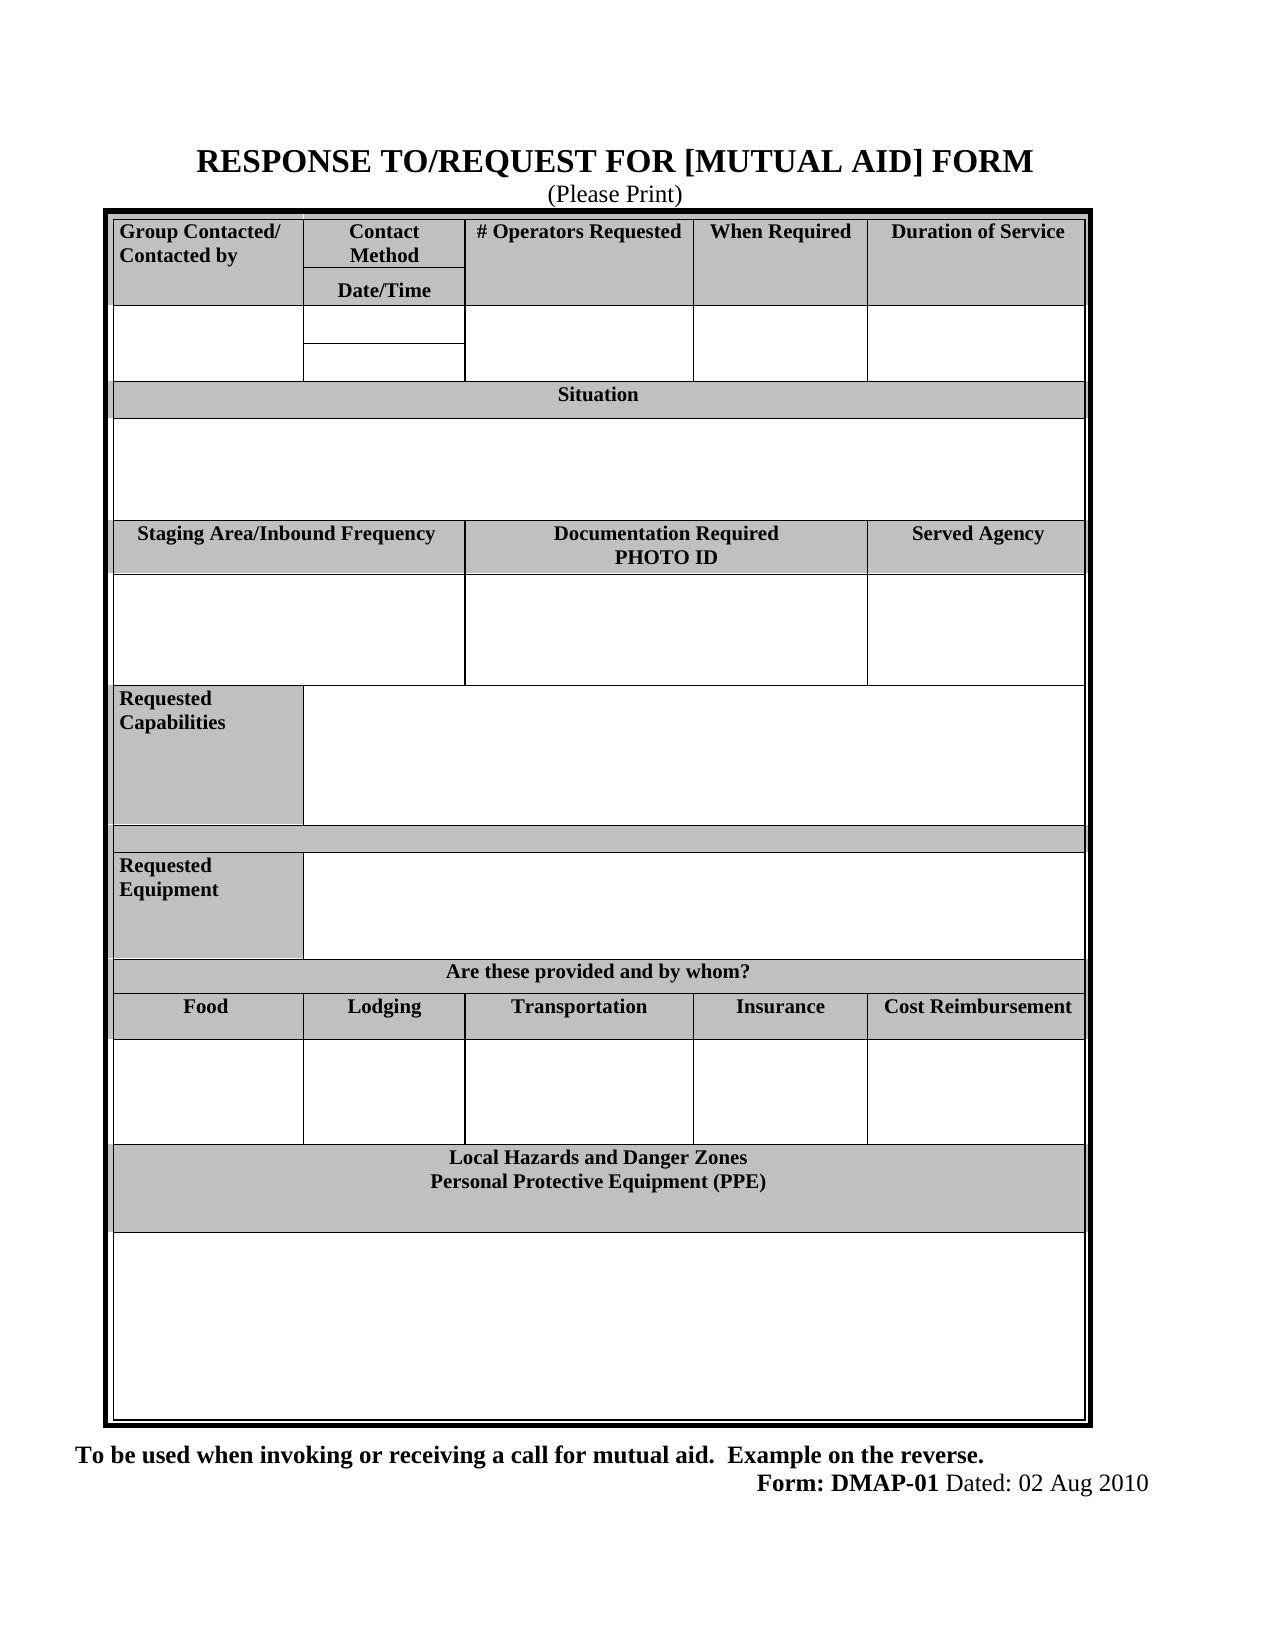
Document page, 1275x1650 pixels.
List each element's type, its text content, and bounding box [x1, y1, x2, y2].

table_header [693, 214, 868, 219]
table_cell [108, 418, 113, 520]
table_cell [304, 1040, 464, 1144]
table_cell Requested Capabilities [114, 686, 303, 824]
table_cell Requested Equipment [114, 853, 303, 958]
text (Please Print) [75, 179, 1155, 208]
table_cell Food [114, 994, 303, 1039]
text RESPONSE TO/REQUEST FOR [MUTUAL AID] FORM [75, 141, 1155, 179]
table_cell [108, 825, 113, 852]
table_cell [304, 306, 464, 343]
table_cell [114, 419, 1084, 520]
table_cell [108, 305, 113, 381]
table_cell Situation [114, 382, 1084, 418]
table_cell [114, 575, 464, 685]
table_cell [114, 306, 303, 381]
table_header Group Contacted/ Contacted by [108, 214, 303, 305]
table_header # Operators Requested [466, 220, 693, 305]
table_cell [694, 1040, 867, 1144]
table_cell Lodging [304, 994, 464, 1039]
table_header Contact Method [304, 220, 464, 267]
table_cell Staging Area/Inbound Frequency [114, 521, 464, 573]
table_cell [114, 1040, 303, 1144]
table_cell [868, 306, 1084, 381]
table_header Duration of Service [868, 214, 1088, 305]
table_cell [694, 306, 867, 381]
table_cell [868, 1040, 1084, 1144]
table_cell [114, 1233, 1084, 1418]
table_cell Cost Reimbursement [868, 994, 1084, 1039]
table_cell Served Agency [868, 521, 1084, 573]
table_cell [868, 575, 1084, 685]
table_cell Documentation Required PHOTO ID [466, 521, 867, 573]
table_cell [114, 826, 1084, 852]
table_cell Date/Time [304, 268, 464, 305]
table_header [465, 214, 693, 219]
table_header When Required [694, 220, 867, 305]
table_cell Insurance [694, 994, 867, 1039]
table_cell [108, 1039, 113, 1144]
table_cell [108, 685, 113, 824]
text To be used when invoking or receiving a call for mutual aid. Example on the reverse. [75, 1440, 1155, 1468]
table_cell [108, 1232, 113, 1418]
table_cell [304, 686, 1084, 824]
table_cell [466, 306, 693, 381]
table_cell Local Hazards and Danger Zones Personal Protective Equipment (PPE) [114, 1145, 1084, 1232]
table_cell [304, 853, 1084, 958]
table_cell Are these provided and by whom? [114, 960, 1084, 993]
table_cell [304, 344, 464, 381]
table_header [304, 214, 465, 219]
table_cell [108, 574, 113, 685]
table_cell [466, 1040, 693, 1144]
table_cell [466, 575, 867, 685]
table_cell [108, 852, 113, 958]
table_cell [108, 381, 113, 418]
text Form: DMAP-01 Dated: 02 Aug 2010 [75, 1468, 1155, 1497]
table_cell Transportation [466, 994, 693, 1039]
table_cell [108, 993, 113, 1039]
